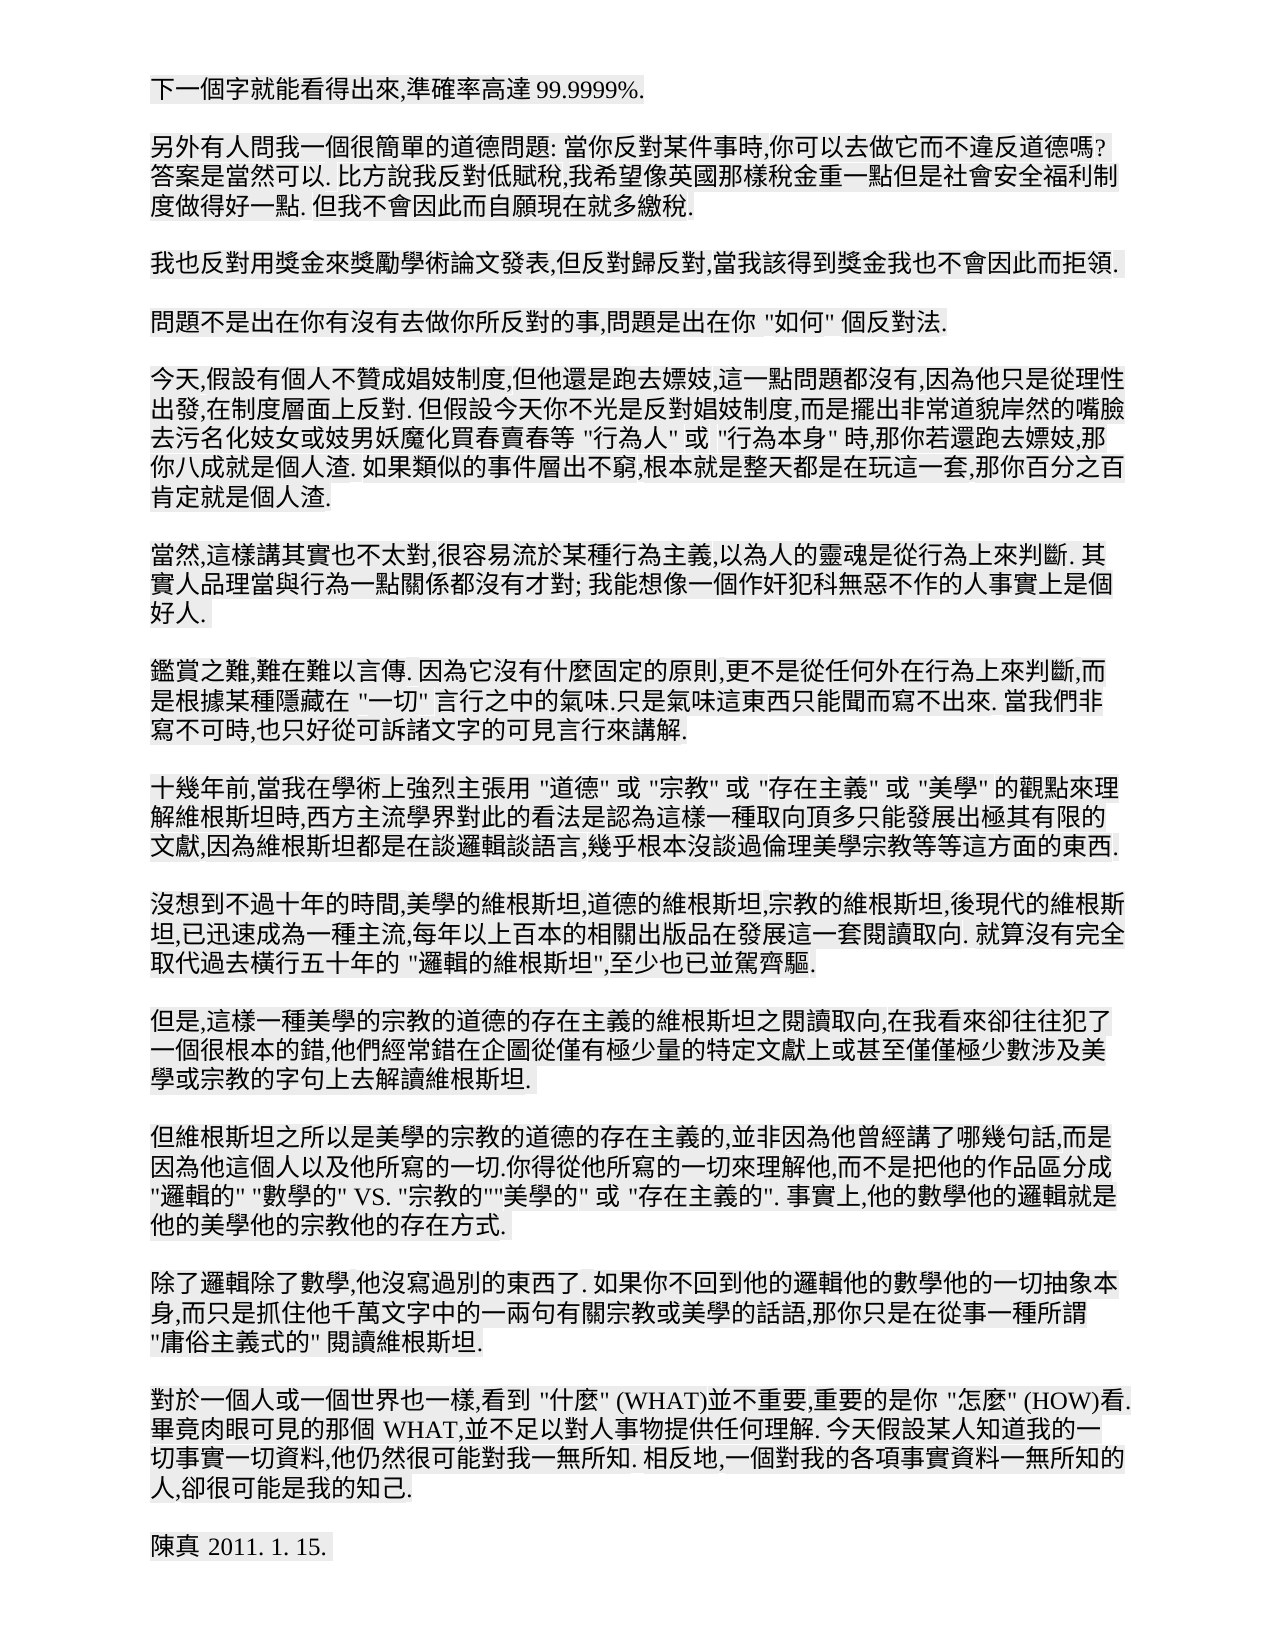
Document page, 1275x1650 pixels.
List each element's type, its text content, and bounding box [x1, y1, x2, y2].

text 三十年前的這個時候,我成為一名黨外人士,正確地說是亡命份子,因為我不想活了. 或者說,我喜歡活著,但不是非活下去不可,世上總有些東西是該比生命還重要. 就如觀音菩薩發願文所說: "我若向刀山,刀山自摧折 我若向火湯,火湯自枯竭",當我連命都可以不要時,就連黑牢槍炮的威脅也會失去作用. 三十年前,我開始動筆也動口,動手動腳找資料走街頭,十年慘烈歲月自此拉開序幕. 三十年前,如果有人跟我說我有一天會墮落窩囊到必須去批評一些沒個性沒出息窩窩囊囊根本不值得任何關注的Y 咖Z咖,我絕不會相信. 也因此,我常悲觀地認為,再過個三十年,不知道會不會有什麼更窩囊更不可思議的事降臨到眾人身上. 但我並不是要關注這些絲毫不值得關注的人,就好像以前林義雄經常公開說李登輝的事情根本不值得討論. 我之所以窩囊地談論某些政客,無非也只是拿他們當個例子,說說有關鑑賞的道理. 這很重要,就跟把拔馬麻平常教小朋友一樣. 你很愛你的小孩,但你不可能期待創造出一種人人揖讓而升其爭也君子的社會. 任何社會都免不了會有各式各樣想佔你便宜的混蛋,各式各樣的Y咖Z 咖,窩窩囊囊鬼鬼祟祟地就爬到你頭上來解便撒尿. 你不可能讓這現象消失,你不可能創造一個無菌室給你的下一代,你只能期待他要有點免疫力,要有點IQ,要有點最起碼的記憶力,要懂得如何鑑賞是非美醜. 在我看來,這就是一種革命了;當你觀看世界的方式改變,事實上你就改變了世界. 但很多人的 "革命" 方式卻是這樣: 大家看不慣騙子人渣到處橫行,於是他便 "揭竿而起" 說要 "挺身而出" 討伐人渣. 怎麼個討伐呢? 用一些美美的道理偉大的說詞,包裝得漂漂亮亮,努力取代人渣的地位與權力,用的儘是一些比人渣還人渣的手段與騙術,比賽看誰比較無恥下流,贏的人自然就是老千之王而贏得權勢. 這大約就是台灣整個所謂反對運動的基本命盤.我當然不是說每個人都是這樣,而是說這是這一整個遊戲的基本玩法,數十年來沒有什麼改變,改變的只是詐騙集團的人頭,詐騙本質則無絲毫改變. 這時候,與其譴責騙子,痛罵人渣,不如改善自己的美學品味,吃些聰明丸,培養較好的美感,學習如何鑑賞人事物的善惡美醜. 這當然不可能一言說盡,這樣一些學習究竟有無可能,事實上我也不知道. 許多時候我覺得美感及某種IQ恐怕是很難改變的.前些日子我還在安慰一個對台灣感到絕望的人,她說台灣人沒救了. 我安慰她說我們要有信心,只要再三千年,應該會進步才對. 至於底下這位姓蔡的,她家財產數億,光是她阿公的墓園面積就是我們新家一百倍以上的規模,甚至置產置到英國去,家住的是幾千萬豪宅,但她卻正義凜然地說要是她往後不領公務人員優惠存款的這幾萬元利息,她 "以後就要跟公益團體說抱歉了,比較沒有能力捐款了." 我們看一個人的品質,絕不是看她做的是好事或壞事,而是看他不管是做好事或做事時隱藏在一切言行裏裏外外的某種 "氣味". 十幾二十年前當我常寫文章罵阿扁給他取個 "大壞蛋" 的綽號時,阿扁當時卻是形象第一清新最正直最正義最努力最清廉老是拿什麼國會評鑑第一名的政治明星. 很多人以為我手中握有阿扁的什麼內幕祕密,常常私下來跟我打聽. 其實我手上什麼祕密也沒有. 看一個人是什麼水平根本不需要知道他的任何祕密,只要看他怎麼推開一扇門怎麼寫下一個字就能看得出來,準確率高達99.9999%. 另外有人問我一個很簡單的道德問題: 當你反對某件事時,你可以去做它而不違反道德嗎? 答案是當然可以. 比方說我反對低賦稅,我希望像英國那樣稅金重一點但是社會安全福利制度做得好一點. 但我不會因此而自願現在就多繳稅. 我也反對用獎金來獎勵學術論文發表,但反對歸反對,當我該得到獎金我也不會因此而拒領. 問題不是出在你有沒有去做你所反對的事,問題是出在你 "如何" 個反對法. 今天,假設有個人不贊成娼妓制度,但他還是跑去嫖妓,這一點問題都沒有,因為他只是從理性出發,在制度層面上反對. 但假設今天你不光是反對娼妓制度,而是擺出非常道貌岸然的嘴臉去污名化妓女或妓男妖魔化買春賣春等 "行為人" 或 "行為本身" 時,那你若還跑去嫖妓,那你八成就是個人渣. 如果類似的事件層出不窮,根本就是整天都是在玩這一套,那你百分之百肯定就是個人渣. 當然,這樣講其實也不太對,很容易流於某種行為主義,以為人的靈魂是從行為上來判斷. 其實人品理當與行為一點關係都沒有才對; 我能想像一個作奸犯科無惡不作的人事實上是個好人. 鑑賞之難,難在難以言傳. 因為它沒有什麼固定的原則,更不是從任何外在行為上來判斷,而是根據某種隱藏在 "一切" 言行之中的氣味.只是氣味這東西只能聞而寫不出來. 當我們非寫不可時,也只好從可訴諸文字的可見言行來講解. 十幾年前,當我在學術上強烈主張用 "道德" 或 "宗教" 或 "存在主義" 或 "美學" 的觀點來理解維根斯坦時,西方主流學界對此的看法是認為這樣一種取向頂多只能發展出極其有限的文獻,因為維根斯坦都是在談邏輯談語言,幾乎根本沒談過倫理美學宗教等等這方面的東西. 沒想到不過十年的時間,美學的維根斯坦,道德的維根斯坦,宗教的維根斯坦,後現代的維根斯坦,已迅速成為一種主流,每年以上百本的相關出版品在發展這一套閱讀取向. 就算沒有完全取代過去橫行五十年的 "邏輯的維根斯坦",至少也已並駕齊驅. 但是,這樣一種美學的宗教的道德的存在主義的維根斯坦之閱讀取向,在我看來卻往往犯了一個很根本的錯,他們經常錯在企圖從僅有極少量的特定文獻上或甚至僅僅極少數涉及美學或宗教的字句上去解讀維根斯坦. 但維根斯坦之所以是美學的宗教的道德的存在主義的,並非因為他曾經講了哪幾句話,而是因為他這個人以及他所寫的一切.你得從他所寫的一切來理解他,而不是把他的作品區分成 "邏輯的" "數學的" VS. "宗教的""美學的" 或 "存在主義的". 事實上,他的數學他的邏輯就是他的美學他的宗教他的存在方式. 除了邏輯除了數學,他沒寫過別的東西了. 如果你不回到他的邏輯他的數學他的一切抽象本身,而只是抓住他千萬文字中的一兩句有關宗教或美學的話語,那你只是在從事一種所謂 "庸俗主義式的" 閱讀維根斯坦. 對於一個人或一個世界也一樣,看到 "什麼" (WHAT)並不重要,重要的是你 "怎麼" (HOW)看.畢竟肉眼可見的那個 WHAT,並不足以對人事物提供任何理解. 今天假設某人知道我的一切事實一切資料,他仍然很可能對我一無所知. 相反地,一個對我的各項事實資料一無所知的人,卻很可能是我的知己. 陳真 2011. 1. 15. ============== 蔡英文批18趴政治操作 施明德：道德有罪 更新日期:2011/01/15 09:05 記者林河名、鄭宏斌／台北報導 民進黨前主席施明德昨天接受本報專訪時說，若在二○○○年以前，黨主席被逮到是「共犯」，「有道德上的罪，大概都辭職了！」對於蔡英文為己辯護，他也不客氣說：「就跟當年陳水扁如出一轍！」 蔡英文承認，她擔任教職與政務官資歷近廿年，從陸委會主委離職退休後，退休金一次結清，優惠利率月領六萬餘，並捐給公益團體。 不過，施明德直批蔡英文「犯了這麼大錯誤」還為自己辯護。他說，民進黨幾天前才義正詞嚴攻擊別人領十八趴，蔡英文被掀出來也領十八趴之後，卻不知反省、認錯。對黨內還有不少人為蔡英文辯護，施明德更大嘆：「當年『陳水扁們』那麼多，如今『蔡英文們』也這麼多！」 蔡英文：我有公教背景 更了解問題 更新日期:2011/01/14 15:45 記者林修全/台北報導 對所有問題都「考慮過」 被立委爆料領取18%優利存款後，民進黨主席蔡英文上午首度公開露面，她強調自己具有公務背景，又是關懷社會弱勢的政黨主席，所以更了解公教退休體制、社會公平正義分配的問題，她呼籲，她一樣有公教背景，關懷、關切社會的公平正義人，一起改革這項制度。 放棄18趴 未來比較沒能力捐款了 蔡英文昨天發表聲明放棄優利存款後，面對外界質疑誠信問題，是否應該道歉，蔡英文回應說，對所有問題都有思考，她考慮過，不想因她的個案，成為社會焦點，模糊了聚焦在制度面的改革；過去很長的時間，她把18%收到的利息，拿去公益捐款，像是88水災、門諾醫院等社福機構，她都有去捐款，希望制度改善前，能做公益使用，讓社福機構有一定程度的挹注。 蔡英文強調，國民黨操作下，把她的個案變攻防焦點，她不希望因為個案模糊焦點，所以決定不再領取，她抱歉未來比較沒有能力對社福機構捐款，但這時候放棄，可以把焦點移回到制度面的改善。 [150, 75, 1125, 1561]
